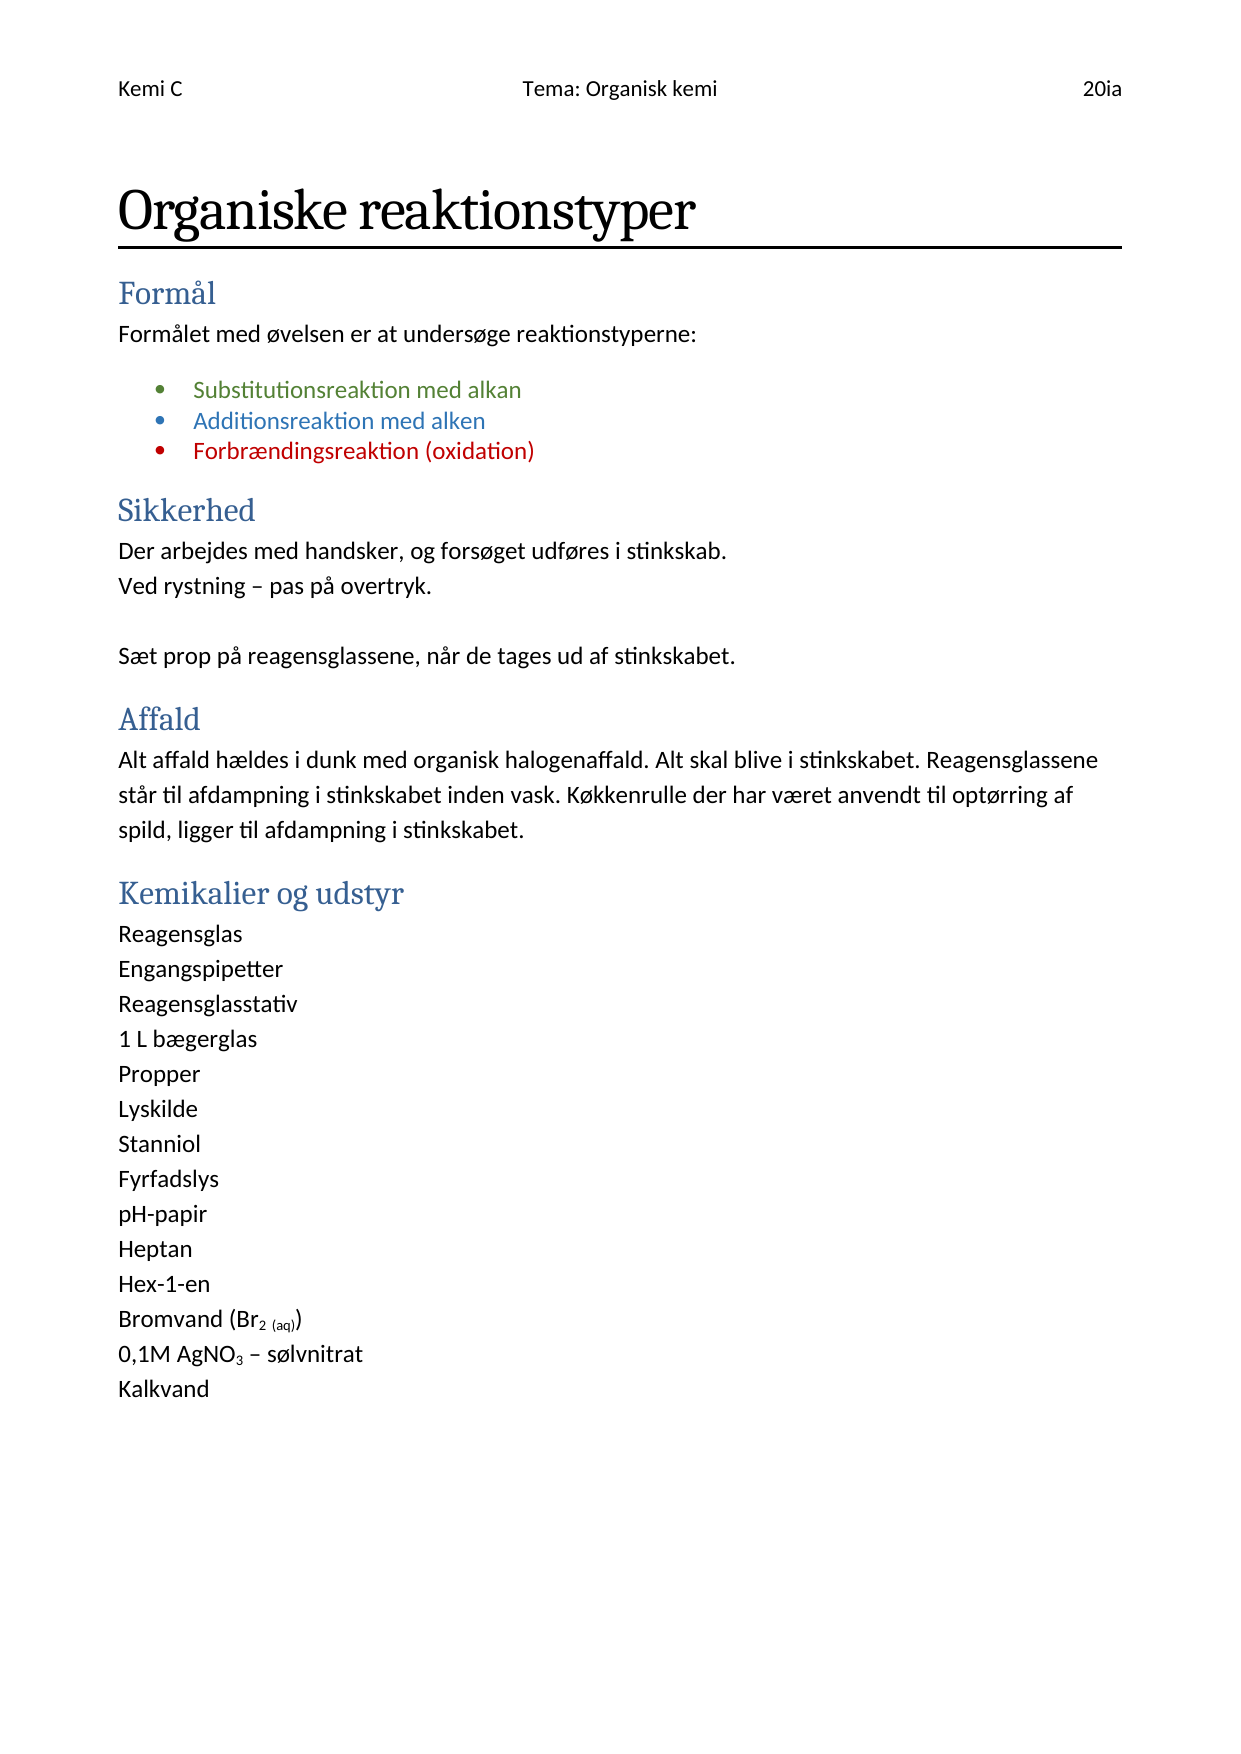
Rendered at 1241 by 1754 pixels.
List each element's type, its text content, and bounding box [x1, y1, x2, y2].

text Kalkvand [118, 1373, 1122, 1404]
text Reagensglas [118, 918, 1122, 949]
title Organiske reaktionstyper [118, 177, 1122, 246]
subtitle Kemikalier og udstyr [118, 874, 1122, 912]
text pH-papir [118, 1198, 1122, 1229]
text Heptan [118, 1233, 1122, 1264]
text Propper [118, 1058, 1122, 1089]
subtitle Formål [118, 274, 1122, 313]
text Engangspipetter [118, 953, 1122, 984]
text Ved rystning – pas på overtryk. [118, 570, 1122, 601]
text Der arbejdes med handsker, og forsøget udføres i stinkskab. [118, 535, 1122, 566]
text Reagensglasstativ [118, 988, 1122, 1019]
text Stanniol [118, 1128, 1122, 1159]
text 1 L bægerglas [118, 1023, 1122, 1054]
text Hex-1-en [118, 1268, 1122, 1299]
text Alt affald hældes i dunk med organisk halogenaffald. Alt skal blive i stinkskabet. Reagensglassene står til afdampning i stinkskabet inden vask. Køkkenrulle der har været anvendt til optørring af spild, ligger til afdampning i stinkskabet. [118, 744, 1122, 844]
text Formålet med øvelsen er at undersøge reaktionstyperne: [118, 318, 1122, 349]
text Bromvand (Br2 (aq)) [118, 1303, 1122, 1334]
subtitle Sikkerhed [118, 491, 1122, 529]
list Substitutionsreaktion med alkan [156, 374, 1122, 405]
text Sæt prop på reagensglassene, når de tages ud af stinkskabet. [118, 640, 1122, 671]
text 0,1M AgNO3 – sølvnitrat [118, 1338, 1122, 1369]
list Forbrændingsreaktion (oxidation) [156, 435, 1122, 466]
text Lyskilde [118, 1093, 1122, 1124]
subtitle Affald [118, 700, 1122, 738]
list Additionsreaktion med alken [156, 405, 1122, 435]
text Fyrfadslys [118, 1163, 1122, 1194]
